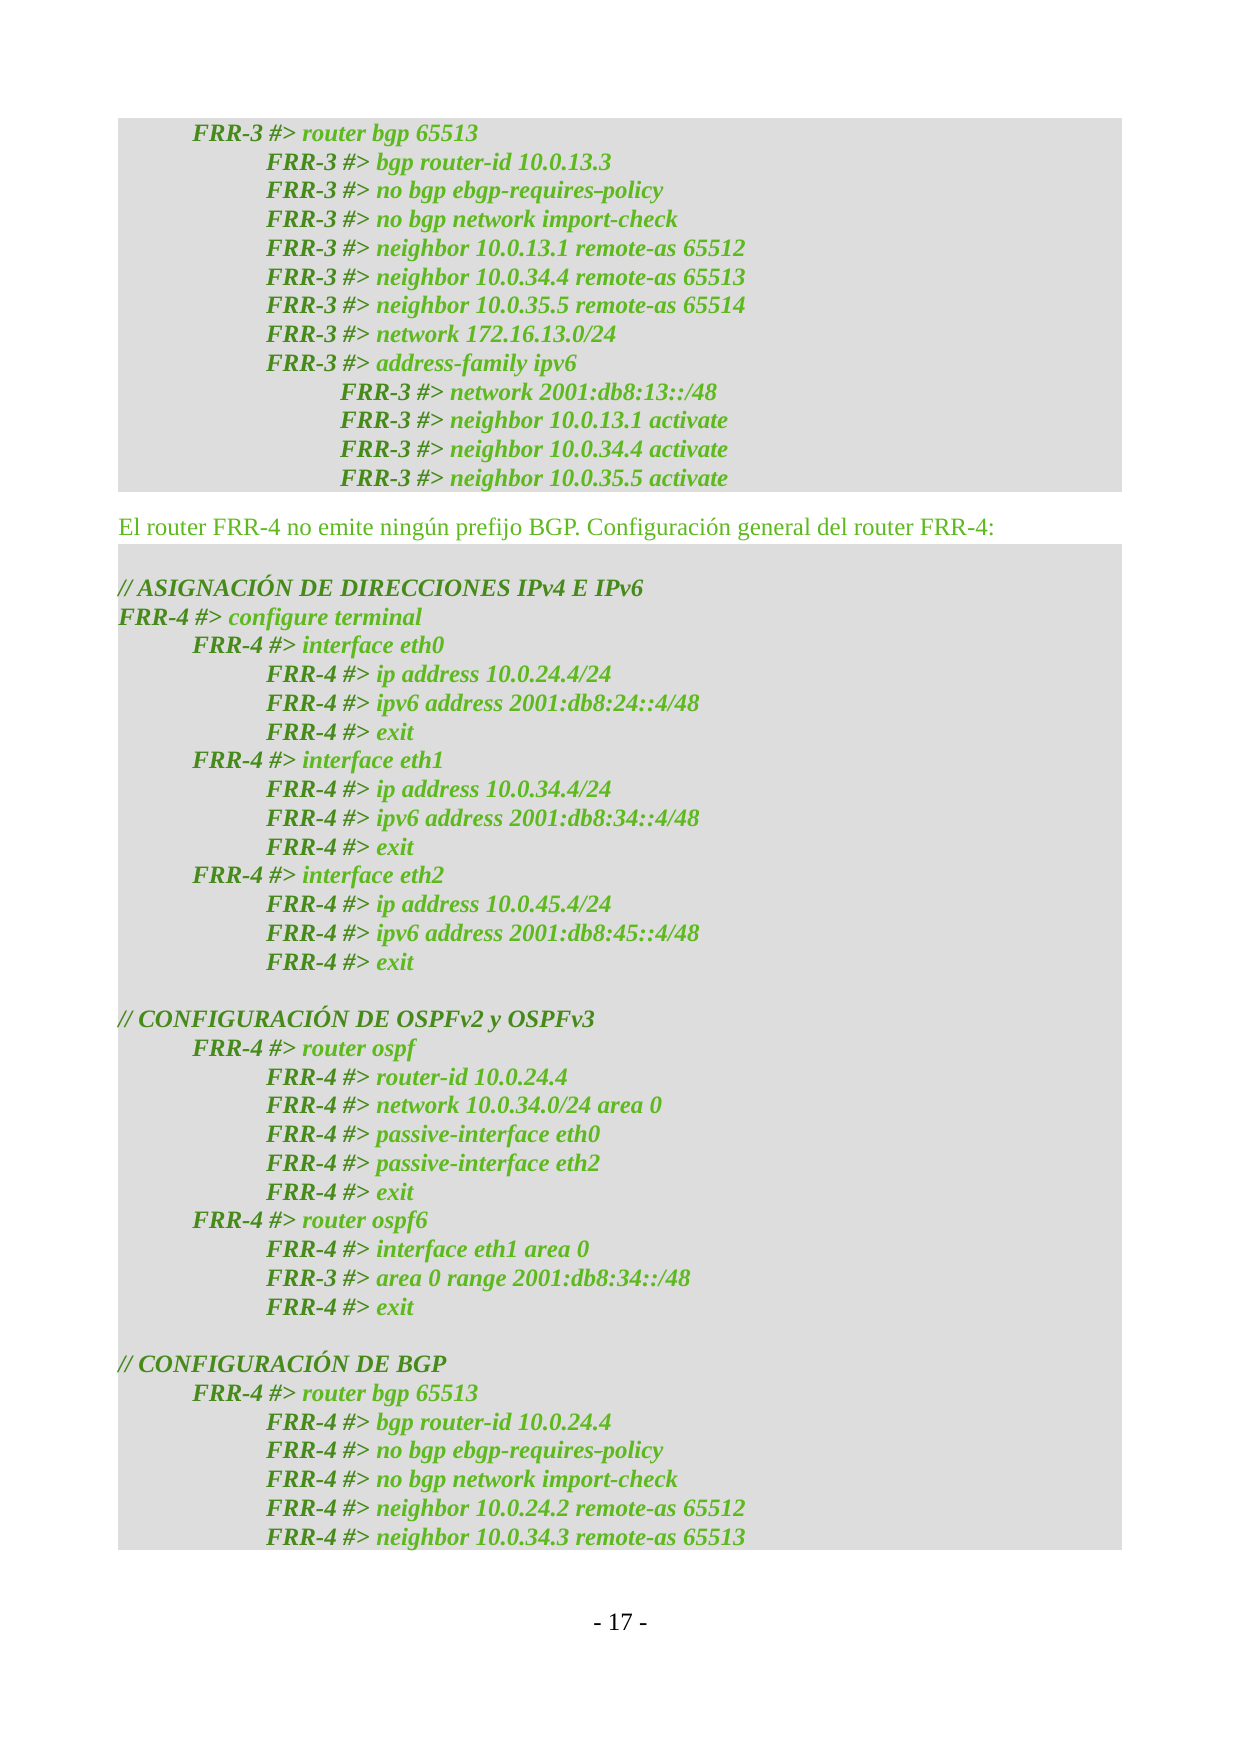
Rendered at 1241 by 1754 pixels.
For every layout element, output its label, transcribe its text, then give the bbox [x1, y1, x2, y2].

text FRR-3 #> no bgp network import-check [118, 204, 1122, 233]
text FRR-4 #> router bgp 65513 [118, 1378, 1122, 1407]
text FRR-4 #> ip address 10.0.24.4/24 [118, 659, 1122, 688]
text FRR-4 #> exit [118, 947, 1122, 975]
text FRR-3 #> address-family ipv6 [118, 348, 1122, 377]
text FRR-3 #> router bgp 65513 [118, 118, 1122, 147]
text FRR-3 #> neighbor 10.0.35.5 activate [118, 463, 1122, 492]
text FRR-3 #> network 2001:db8:13::/48 [118, 377, 1122, 406]
text FRR-3 #> neighbor 10.0.34.4 remote-as 65513 [118, 262, 1122, 291]
text El router FRR-4 no emite ningún prefijo BGP. Configuración general del router FRR-4: [118, 512, 1122, 541]
text FRR-4 #> interface eth2 [118, 860, 1122, 889]
text FRR-4 #> no bgp ebgp-requires-policy [118, 1435, 1122, 1464]
text FRR-4 #> interface eth1 [118, 745, 1122, 774]
text FRR-4 #> interface eth0 [118, 630, 1122, 659]
text FRR-4 #> router ospf6 [118, 1205, 1122, 1234]
text FRR-3 #> no bgp ebgp-requires-policy [118, 176, 1122, 204]
text FRR-3 #> network 172.16.13.0/24 [118, 319, 1122, 348]
text FRR-4 #> ip address 10.0.34.4/24 [118, 774, 1122, 803]
text FRR-4 #> no bgp network import-check [118, 1464, 1122, 1493]
text FRR-4 #> router-id 10.0.24.4 [118, 1062, 1122, 1090]
text FRR-4 #> configure terminal [118, 602, 1122, 630]
text FRR-3 #> neighbor 10.0.13.1 activate [118, 406, 1122, 434]
text FRR-3 #> neighbor 10.0.34.4 activate [118, 434, 1122, 463]
text FRR-4 #> neighbor 10.0.24.2 remote-as 65512 [118, 1493, 1122, 1522]
text FRR-3 #> area 0 range 2001:db8:34::/48 [118, 1263, 1122, 1292]
text FRR-4 #> ip address 10.0.45.4/24 [118, 889, 1122, 918]
text FRR-3 #> bgp router-id 10.0.13.3 [118, 147, 1122, 176]
text FRR-4 #> router ospf [118, 1033, 1122, 1062]
text FRR-4 #> network 10.0.34.0/24 area 0 [118, 1090, 1122, 1119]
text FRR-4 #> ipv6 address 2001:db8:24::4/48 [118, 688, 1122, 717]
text // ASIGNACIÓN DE DIRECCIONES IPv4 E IPv6 [118, 573, 1122, 602]
text // CONFIGURACIÓN DE OSPFv2 y OSPFv3 [118, 1004, 1122, 1033]
text FRR-4 #> exit [118, 1292, 1122, 1320]
text // CONFIGURACIÓN DE BGP [118, 1349, 1122, 1378]
text FRR-4 #> bgp router-id 10.0.24.4 [118, 1407, 1122, 1435]
text FRR-4 #> exit [118, 1177, 1122, 1205]
text FRR-3 #> neighbor 10.0.35.5 remote-as 65514 [118, 291, 1122, 319]
text FRR-4 #> exit [118, 832, 1122, 860]
text FRR-4 #> interface eth1 area 0 [118, 1234, 1122, 1263]
text FRR-3 #> neighbor 10.0.13.1 remote-as 65512 [118, 233, 1122, 262]
text FRR-4 #> passive-interface eth0 [118, 1119, 1122, 1148]
text FRR-4 #> neighbor 10.0.34.3 remote-as 65513 [118, 1522, 1122, 1550]
text FRR-4 #> exit [118, 717, 1122, 745]
text FRR-4 #> ipv6 address 2001:db8:34::4/48 [118, 803, 1122, 832]
text FRR-4 #> ipv6 address 2001:db8:45::4/48 [118, 918, 1122, 947]
text FRR-4 #> passive-interface eth2 [118, 1148, 1122, 1177]
